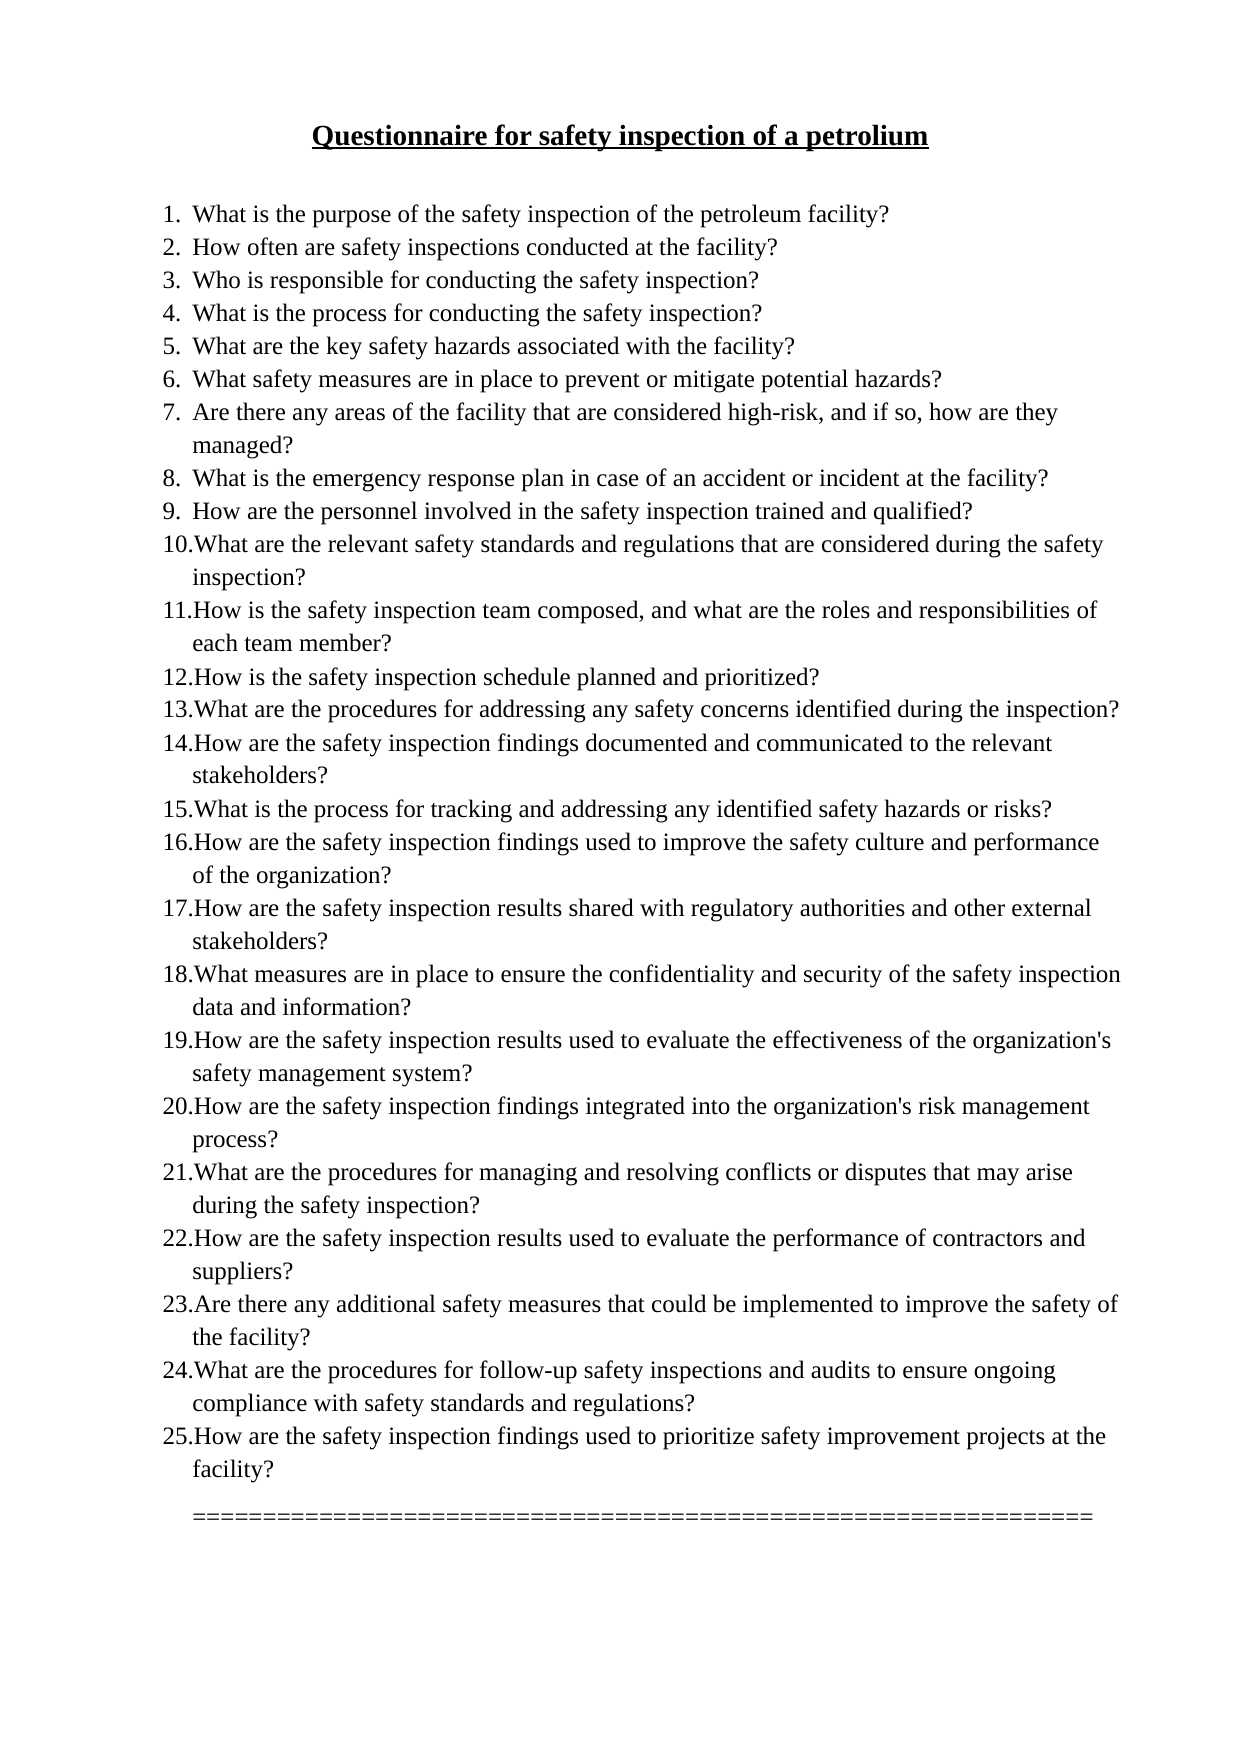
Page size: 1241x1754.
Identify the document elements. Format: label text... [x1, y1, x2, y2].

list What are the relevant safety standards and regulations that are considered during the safety inspection? [162, 529, 1122, 591]
list How are the safety inspection results shared with regulatory authorities and other external stakeholders? [162, 893, 1122, 954]
list Are there any additional safety measures that could be implemented to improve the safety of the facility? [162, 1289, 1122, 1351]
list How are the safety inspection findings documented and communicated to the relevant stakeholders? [162, 728, 1122, 789]
list What is the process for conducting the safety inspection? [162, 298, 1122, 327]
list What measures are in place to ensure the confidentiality and security of the safety inspection data and information? [162, 959, 1122, 1021]
list What is the process for tracking and addressing any identified safety hazards or risks? [162, 794, 1122, 822]
list How are the safety inspection findings integrated into the organization's risk management process? [162, 1091, 1122, 1153]
list How are the personnel involved in the safety inspection trained and qualified? [162, 496, 1122, 525]
list How often are safety inspections conducted at the facility? [162, 232, 1122, 261]
list How is the safety inspection schedule planned and prioritized? [162, 662, 1122, 690]
list How is the safety inspection team composed, and what are the roles and responsibilities of each team member? [162, 596, 1122, 657]
list How are the safety inspection findings used to improve the safety culture and performance of the organization? [162, 827, 1122, 888]
list What are the procedures for managing and resolving conflicts or disputes that may arise during the safety inspection? [162, 1157, 1122, 1219]
list ================================================================ [162, 1502, 1122, 1530]
list What are the key safety hazards associated with the facility? [162, 331, 1122, 360]
list What safety measures are in place to prevent or mitigate potential hazards? [162, 364, 1122, 393]
list How are the safety inspection results used to evaluate the effectiveness of the organization's safety management system? [162, 1025, 1122, 1087]
list What are the procedures for follow-up safety inspections and audits to ensure ongoing compliance with safety standards and regulations? [162, 1355, 1122, 1417]
list What is the emergency response plan in case of an accident or incident at the facility? [162, 463, 1122, 492]
list Are there any areas of the facility that are considered high-risk, and if so, how are they managed? [162, 397, 1122, 459]
text Questionnaire for safety inspection of a petrolium [118, 118, 1122, 152]
list Who is responsible for conducting the safety inspection? [162, 265, 1122, 294]
list How are the safety inspection results used to evaluate the performance of contractors and suppliers? [162, 1223, 1122, 1285]
list What is the purpose of the safety inspection of the petroleum facility? [162, 199, 1122, 228]
list What are the procedures for addressing any safety concerns identified during the inspection? [162, 694, 1122, 723]
list How are the safety inspection findings used to prioritize safety improvement projects at the facility? [162, 1421, 1122, 1483]
